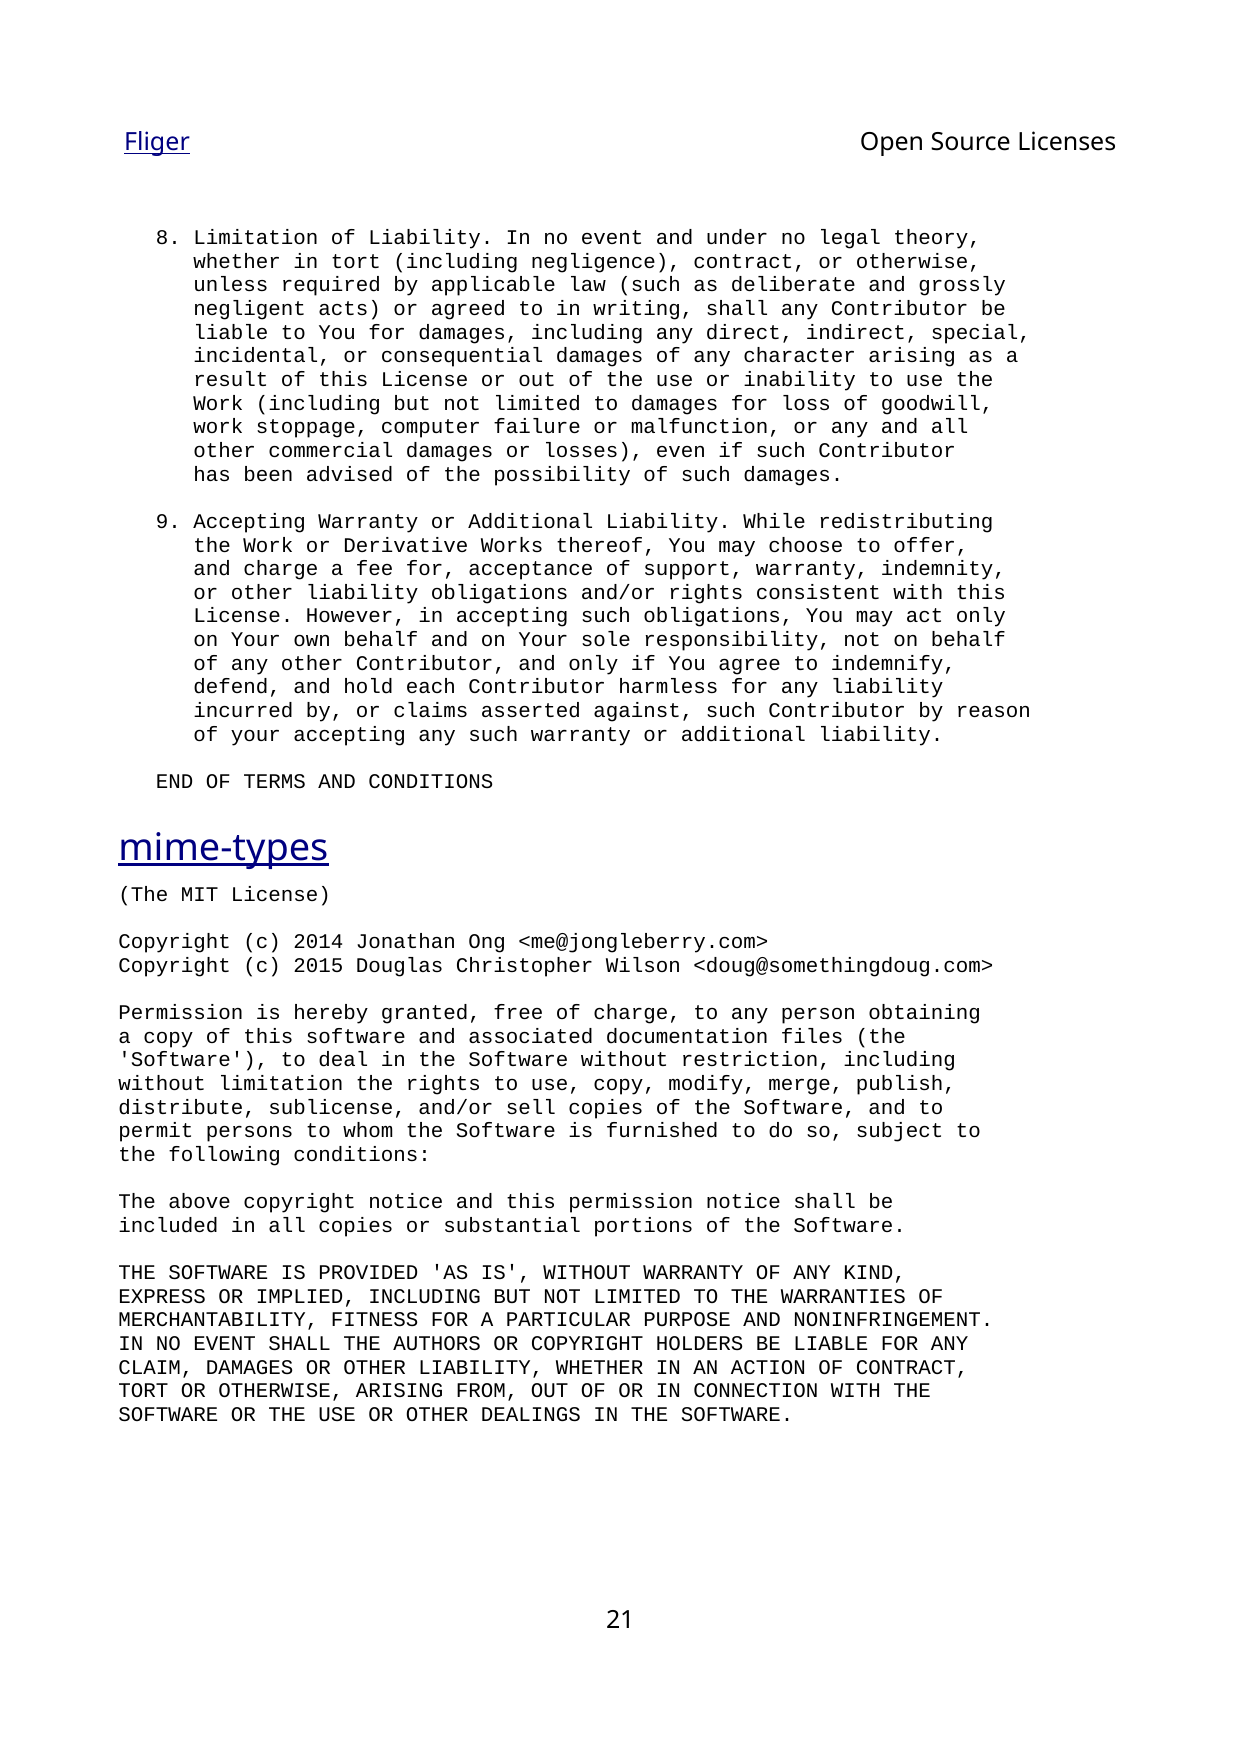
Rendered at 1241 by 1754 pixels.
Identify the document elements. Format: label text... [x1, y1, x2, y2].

text the Work or Derivative Works thereof, You may choose to offer, [118, 534, 1122, 558]
text SOFTWARE OR THE USE OR OTHER DEALINGS IN THE SOFTWARE. [118, 1404, 1122, 1428]
text permit persons to whom the Software is furnished to do so, subject to [118, 1120, 1122, 1144]
text Permission is hereby granted, free of charge, to any person obtaining [118, 1002, 1122, 1026]
text END OF TERMS AND CONDITIONS [118, 771, 1122, 795]
text without limitation the rights to use, copy, modify, merge, publish, [118, 1073, 1122, 1097]
text and charge a fee for, acceptance of support, warranty, indemnity, [118, 558, 1122, 582]
text whether in tort (including negligence), contract, or otherwise, [118, 251, 1122, 274]
text liable to You for damages, including any direct, indirect, special, [118, 322, 1122, 345]
subtitle mime-types [118, 820, 1122, 871]
text Copyright (c) 2014 Jonathan Ong <me@jongleberry.com> [118, 931, 1122, 955]
text unless required by applicable law (such as deliberate and grossly [118, 274, 1122, 298]
text CLAIM, DAMAGES OR OTHER LIABILITY, WHETHER IN AN ACTION OF CONTRACT, [118, 1357, 1122, 1380]
text incidental, or consequential damages of any character arising as a [118, 345, 1122, 369]
text of your accepting any such warranty or additional liability. [118, 724, 1122, 747]
text THE SOFTWARE IS PROVIDED 'AS IS', WITHOUT WARRANTY OF ANY KIND, [118, 1262, 1122, 1286]
text TORT OR OTHERWISE, ARISING FROM, OUT OF OR IN CONNECTION WITH THE [118, 1380, 1122, 1404]
text MERCHANTABILITY, FITNESS FOR A PARTICULAR PURPOSE AND NONINFRINGEMENT. [118, 1309, 1122, 1333]
text of any other Contributor, and only if You agree to indemnify, [118, 653, 1122, 676]
text incurred by, or claims asserted against, such Contributor by reason [118, 700, 1122, 724]
text negligent acts) or agreed to in writing, shall any Contributor be [118, 298, 1122, 322]
text included in all copies or substantial portions of the Software. [118, 1215, 1122, 1238]
text or other liability obligations and/or rights consistent with this [118, 582, 1122, 606]
text work stoppage, computer failure or malfunction, or any and all [118, 416, 1122, 440]
text has been advised of the possibility of such damages. [118, 464, 1122, 487]
text Work (including but not limited to damages for loss of goodwill, [118, 393, 1122, 416]
text result of this License or out of the use or inability to use the [118, 369, 1122, 393]
text (The MIT License) [118, 884, 1122, 907]
text IN NO EVENT SHALL THE AUTHORS OR COPYRIGHT HOLDERS BE LIABLE FOR ANY [118, 1333, 1122, 1357]
text 'Software'), to deal in the Software without restriction, including [118, 1049, 1122, 1073]
text other commercial damages or losses), even if such Contributor [118, 440, 1122, 464]
text Copyright (c) 2015 Douglas Christopher Wilson <doug@somethingdoug.com> [118, 955, 1122, 978]
text 9. Accepting Warranty or Additional Liability. While redistributing [118, 511, 1122, 534]
text defend, and hold each Contributor harmless for any liability [118, 676, 1122, 700]
text License. However, in accepting such obligations, You may act only [118, 606, 1122, 629]
text EXPRESS OR IMPLIED, INCLUDING BUT NOT LIMITED TO THE WARRANTIES OF [118, 1286, 1122, 1309]
text a copy of this software and associated documentation files (the [118, 1026, 1122, 1049]
text 8. Limitation of Liability. In no event and under no legal theory, [118, 227, 1122, 251]
text on Your own behalf and on Your sole responsibility, not on behalf [118, 629, 1122, 653]
text distribute, sublicense, and/or sell copies of the Software, and to [118, 1097, 1122, 1120]
text The above copyright notice and this permission notice shall be [118, 1191, 1122, 1215]
text the following conditions: [118, 1144, 1122, 1168]
